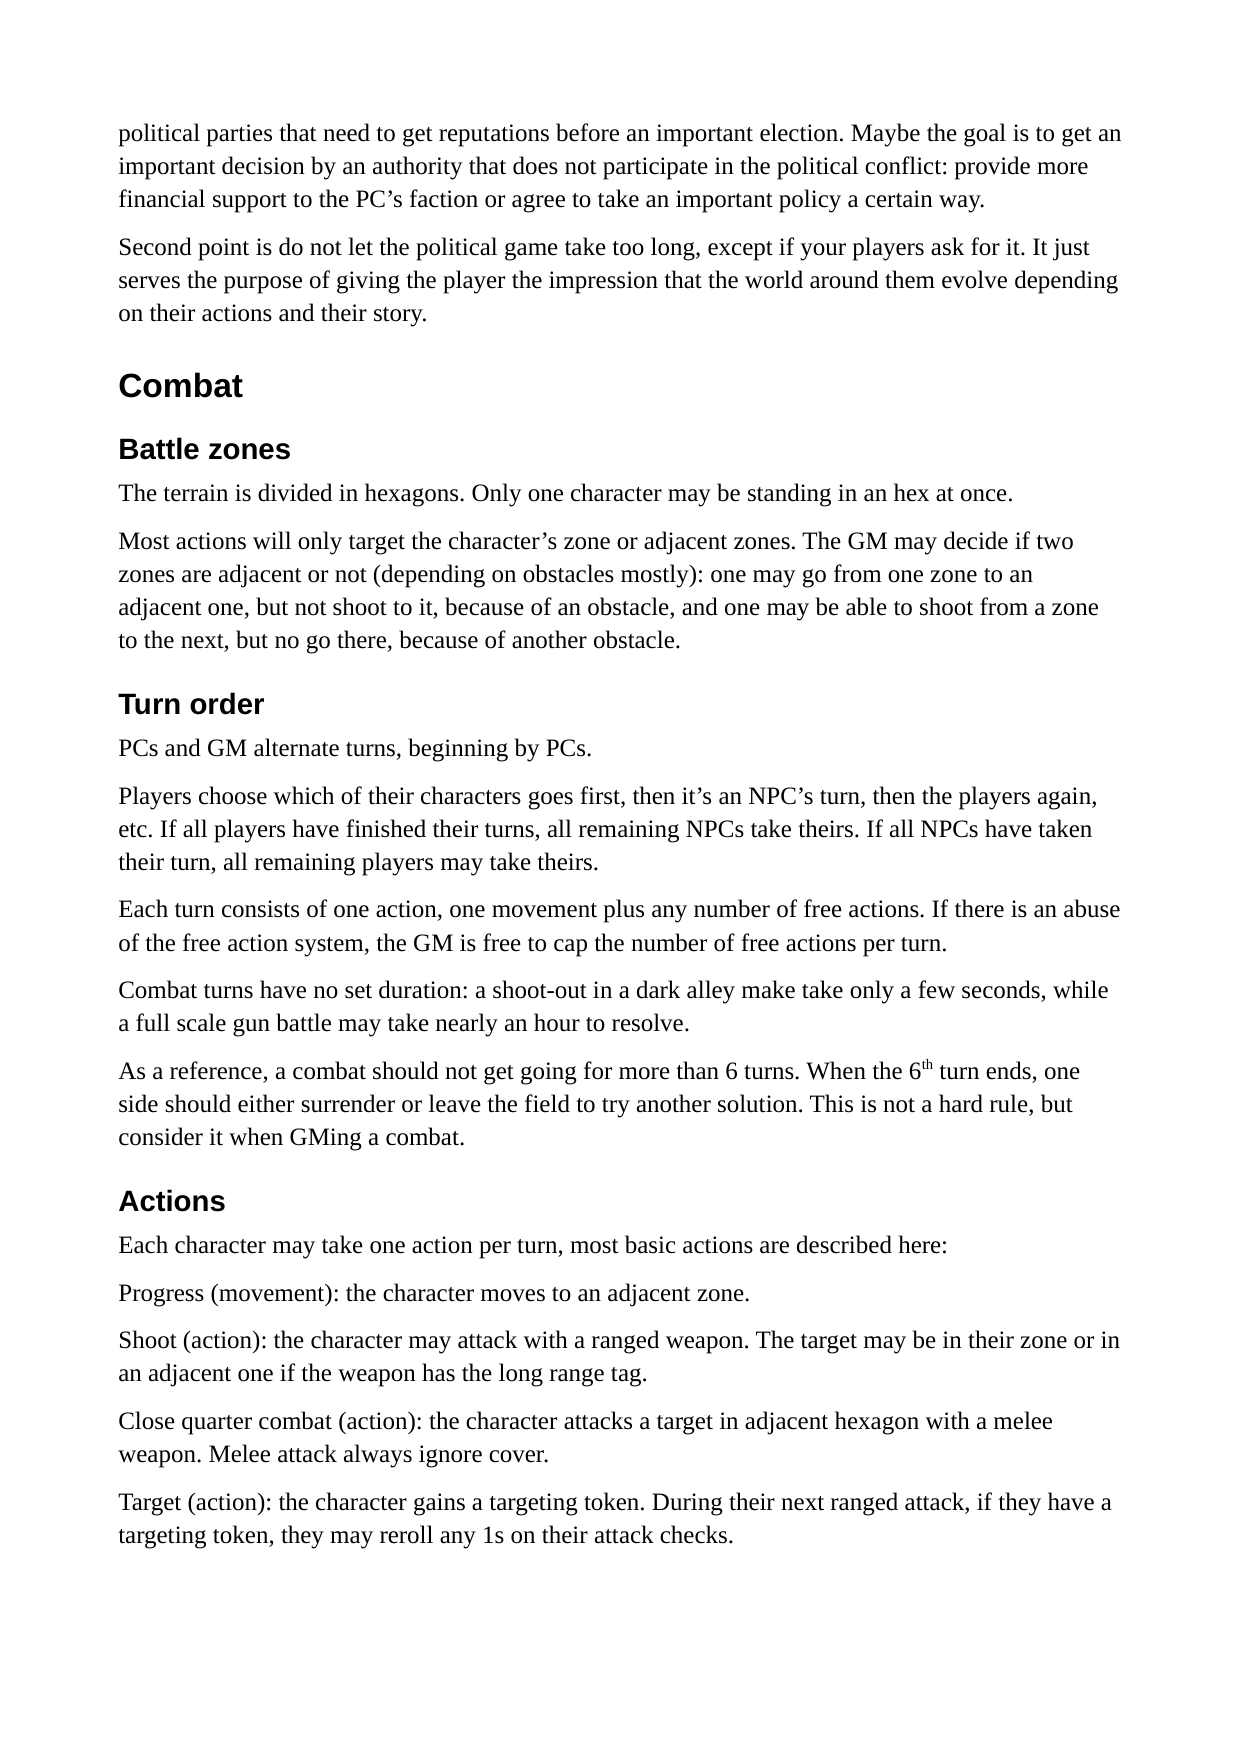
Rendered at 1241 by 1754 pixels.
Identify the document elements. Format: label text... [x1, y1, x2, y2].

text As a reference, a combat should not get going for more than 6 turns. When the 6th turn ends, one side should either surrender or leave the field to try another solution. This is not a hard rule, but consider it when GMing a combat. [118, 1056, 1122, 1151]
text Each character may take one action per turn, most basic actions are described here: [118, 1230, 1122, 1259]
subtitle Battle zones [118, 432, 1122, 466]
text Progress (movement): the character moves to an adjacent zone. [118, 1278, 1122, 1307]
text Shoot (action): the character may attack with a ranged weapon. The target may be in their zone or in an adjacent one if the weapon has the long range tag. [118, 1326, 1122, 1387]
text political parties that need to get reputations before an important election. Maybe the goal is to get an important decision by an authority that does not participate in the political conflict: provide more financial support to the PC’s faction or agree to take an important policy a certain way. [118, 118, 1122, 213]
text The terrain is divided in hexagons. Only one character may be standing in an hex at once. [118, 478, 1122, 507]
text Close quarter combat (action): the character attacks a target in adjacent hexagon with a melee weapon. Melee attack always ignore cover. [118, 1406, 1122, 1468]
text Each turn consists of one action, one movement plus any number of free actions. If there is an abuse of the free action system, the GM is free to cap the number of free actions per turn. [118, 894, 1122, 956]
text Target (action): the character gains a targeting token. During their next ranged attack, if they have a targeting token, they may reroll any 1s on their attack checks. [118, 1487, 1122, 1548]
text PCs and GM alternate turns, beginning by PCs. [118, 733, 1122, 762]
text Most actions will only target the character’s zone or adjacent zones. The GM may decide if two zones are adjacent or not (depending on obstacles mostly): one may go from one zone to an adjacent one, but not shoot to it, because of an obstacle, and one may be able to shoot from a zone to the next, but no go there, because of another obstacle. [118, 526, 1122, 654]
subtitle Actions [118, 1184, 1122, 1218]
text Combat turns have no set duration: a shoot-out in a dark alley make take only a few seconds, while a full scale gun battle may take nearly an hour to resolve. [118, 975, 1122, 1037]
text Second point is do not let the political game take too long, except if your players ask for it. It just serves the purpose of giving the player the impression that the world around them evolve depending on their actions and their story. [118, 232, 1122, 327]
subtitle Combat [118, 366, 1122, 405]
text Players choose which of their characters goes first, then it’s an NPC’s turn, then the players again, etc. If all players have finished their turns, all remaining NPCs take theirs. If all NPCs have taken their turn, all remaining players may take theirs. [118, 781, 1122, 876]
subtitle Turn order [118, 687, 1122, 721]
